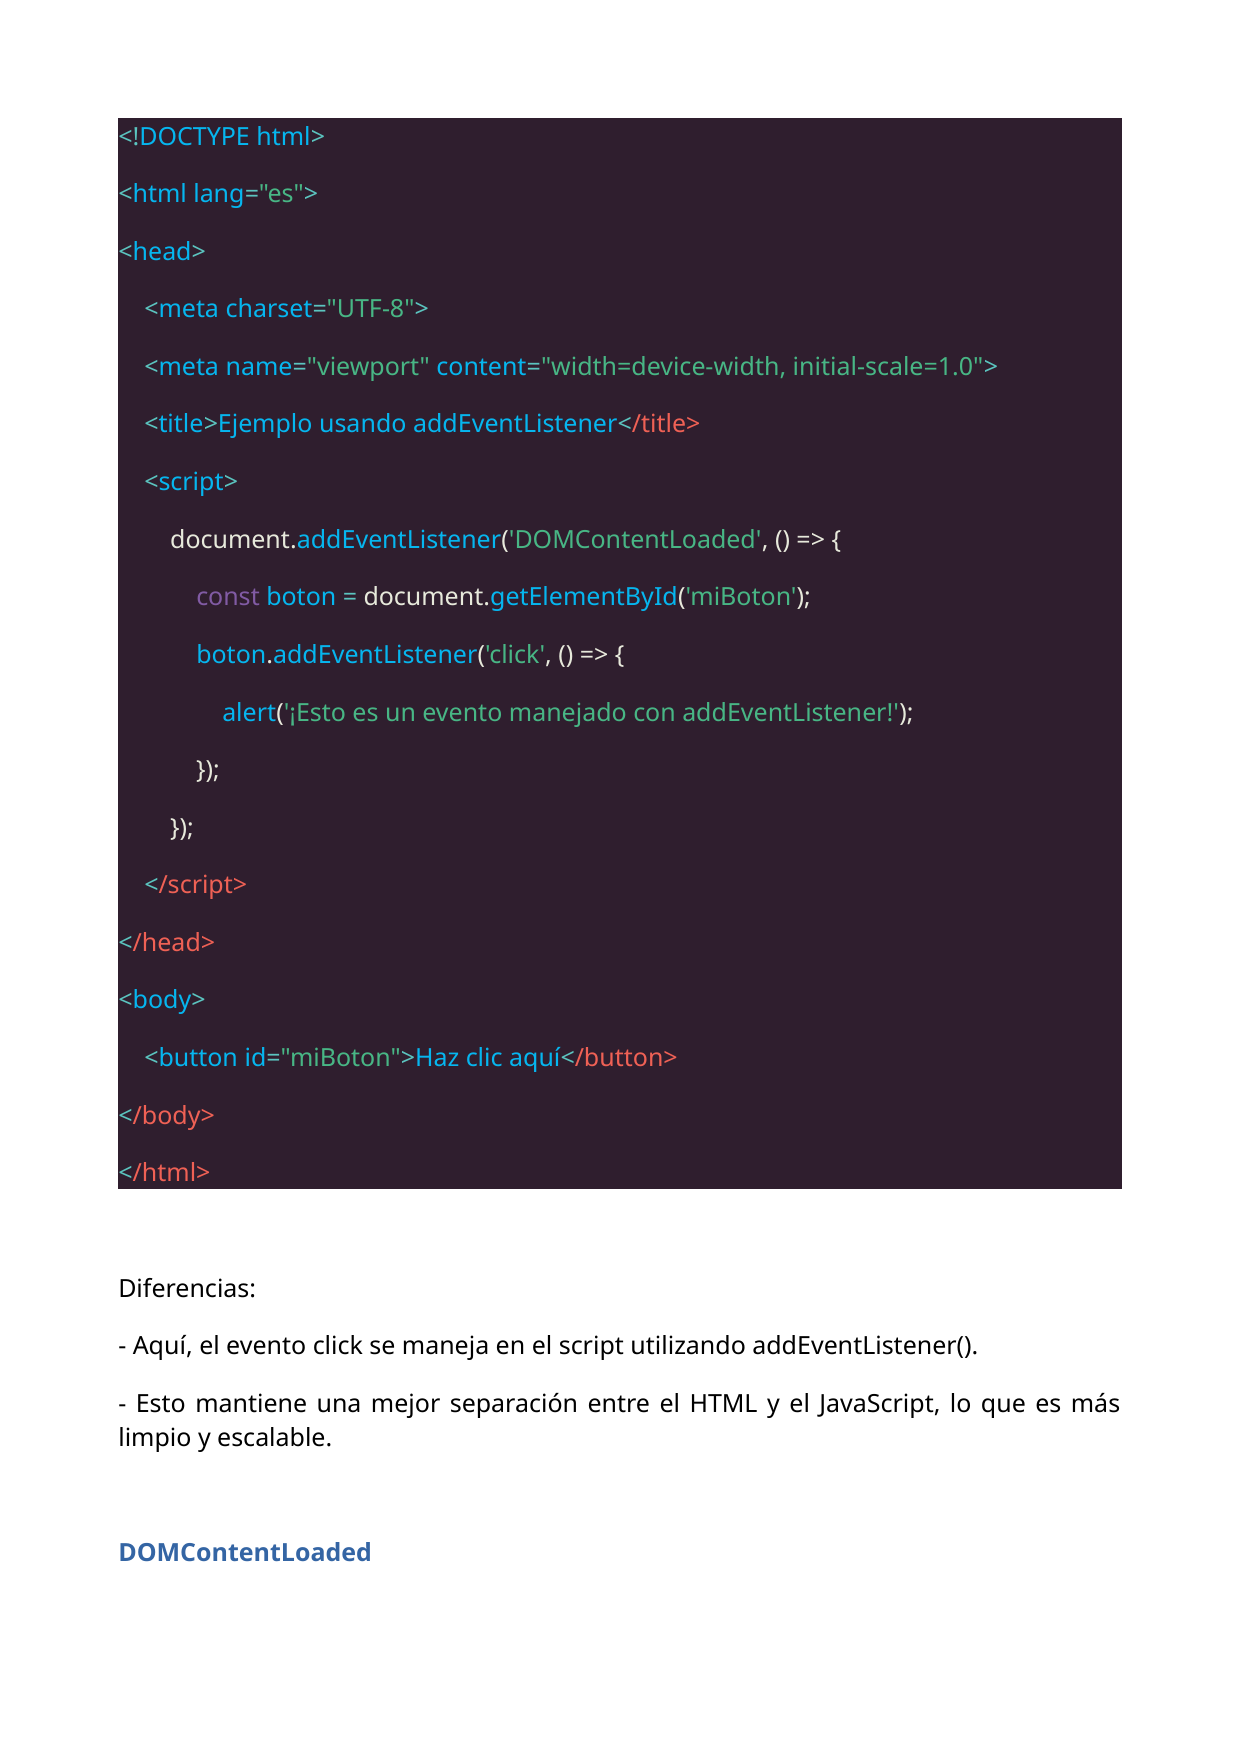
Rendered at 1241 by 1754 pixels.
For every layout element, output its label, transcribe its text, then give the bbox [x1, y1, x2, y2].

text <!DOCTYPE html> [118, 118, 1122, 152]
text </head> [118, 924, 1122, 959]
text <meta name="viewport" content="width=device-width, initial-scale=1.0"> [118, 348, 1122, 383]
text <head> [118, 233, 1122, 267]
text }); [118, 809, 1122, 843]
text boton.addEventListener('click', () => { [118, 637, 1122, 671]
text }); [118, 752, 1122, 786]
text <script> [118, 464, 1122, 498]
text </body> [118, 1097, 1122, 1131]
text <button id="miBoton">Haz clic aquí</button> [118, 1040, 1122, 1074]
text document.addEventListener('DOMContentLoaded', () => { [118, 521, 1122, 555]
text DOMContentLoaded [118, 1535, 1122, 1569]
text <meta charset="UTF-8"> [118, 291, 1122, 325]
text </html> [118, 1155, 1122, 1189]
text const boton = document.getElementById('miBoton'); [118, 579, 1122, 613]
text - Esto mantiene una mejor separación entre el HTML y el JavaScript, lo que es más limpio y escalable. [118, 1385, 1122, 1453]
text <body> [118, 982, 1122, 1016]
text - Aquí, el evento click se maneja en el script utilizando addEventListener(). [118, 1328, 1122, 1362]
text <html lang="es"> [118, 176, 1122, 210]
text Diferencias: [118, 1270, 1122, 1304]
text </script> [118, 867, 1122, 901]
text alert('¡Esto es un evento manejado con addEventListener!'); [118, 694, 1122, 728]
text <title>Ejemplo usando addEventListener</title> [118, 406, 1122, 440]
